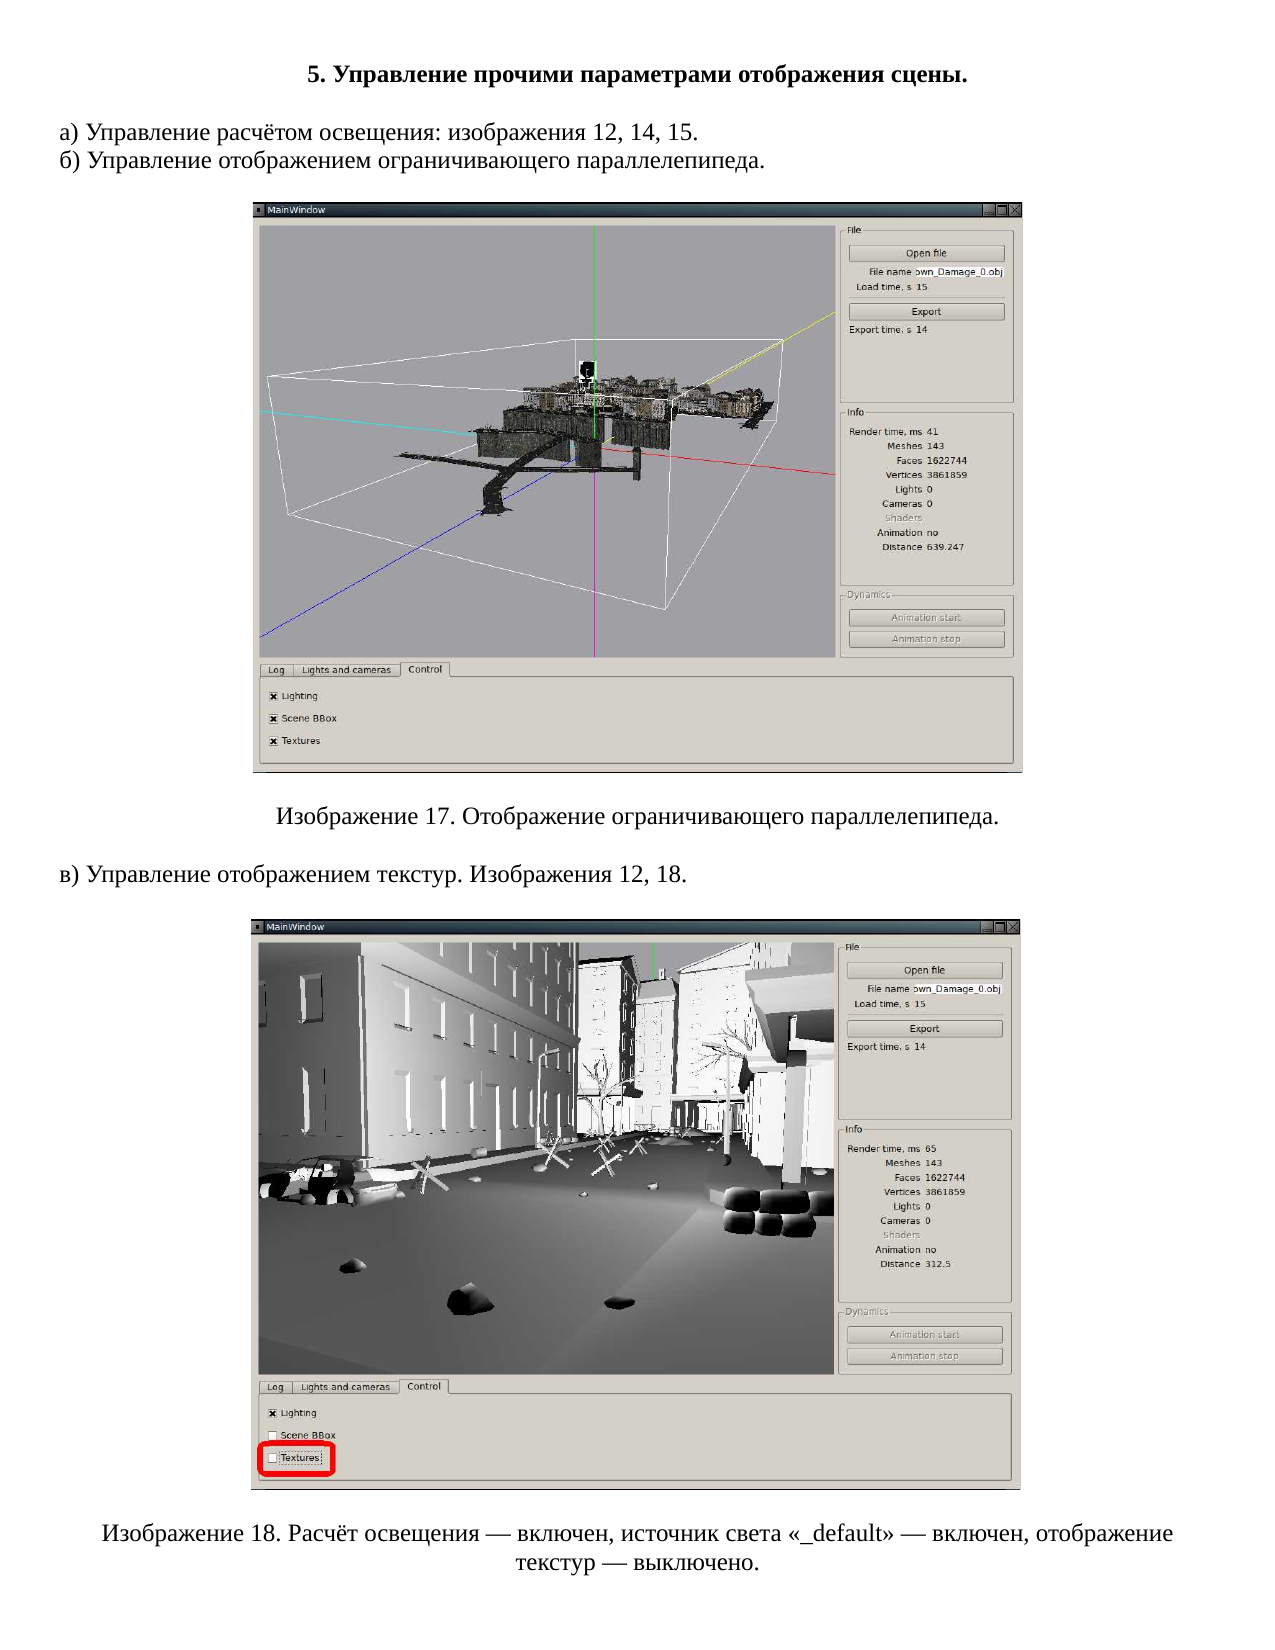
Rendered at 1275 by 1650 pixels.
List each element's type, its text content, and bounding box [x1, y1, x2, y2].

text б) Управление отображением ограничивающего параллелепипеда. [59, 145, 1216, 174]
text в) Управление отображением текстур. Изображения 12, 18. [59, 859, 1216, 888]
text Изображение 18. Расчёт освещения — включен, источник света «_default» — включен, отображение текстур — выключено. [59, 1518, 1216, 1576]
text а) Управление расчётом освещения: изображения 12, 14, 15. [59, 117, 1216, 145]
text Изображение 17. Отображение ограничивающего параллелепипеда. [59, 801, 1216, 830]
picture [252, 202, 1023, 773]
picture [251, 919, 1021, 1490]
text 5. Управление прочими параметрами отображения сцены. [59, 59, 1216, 88]
